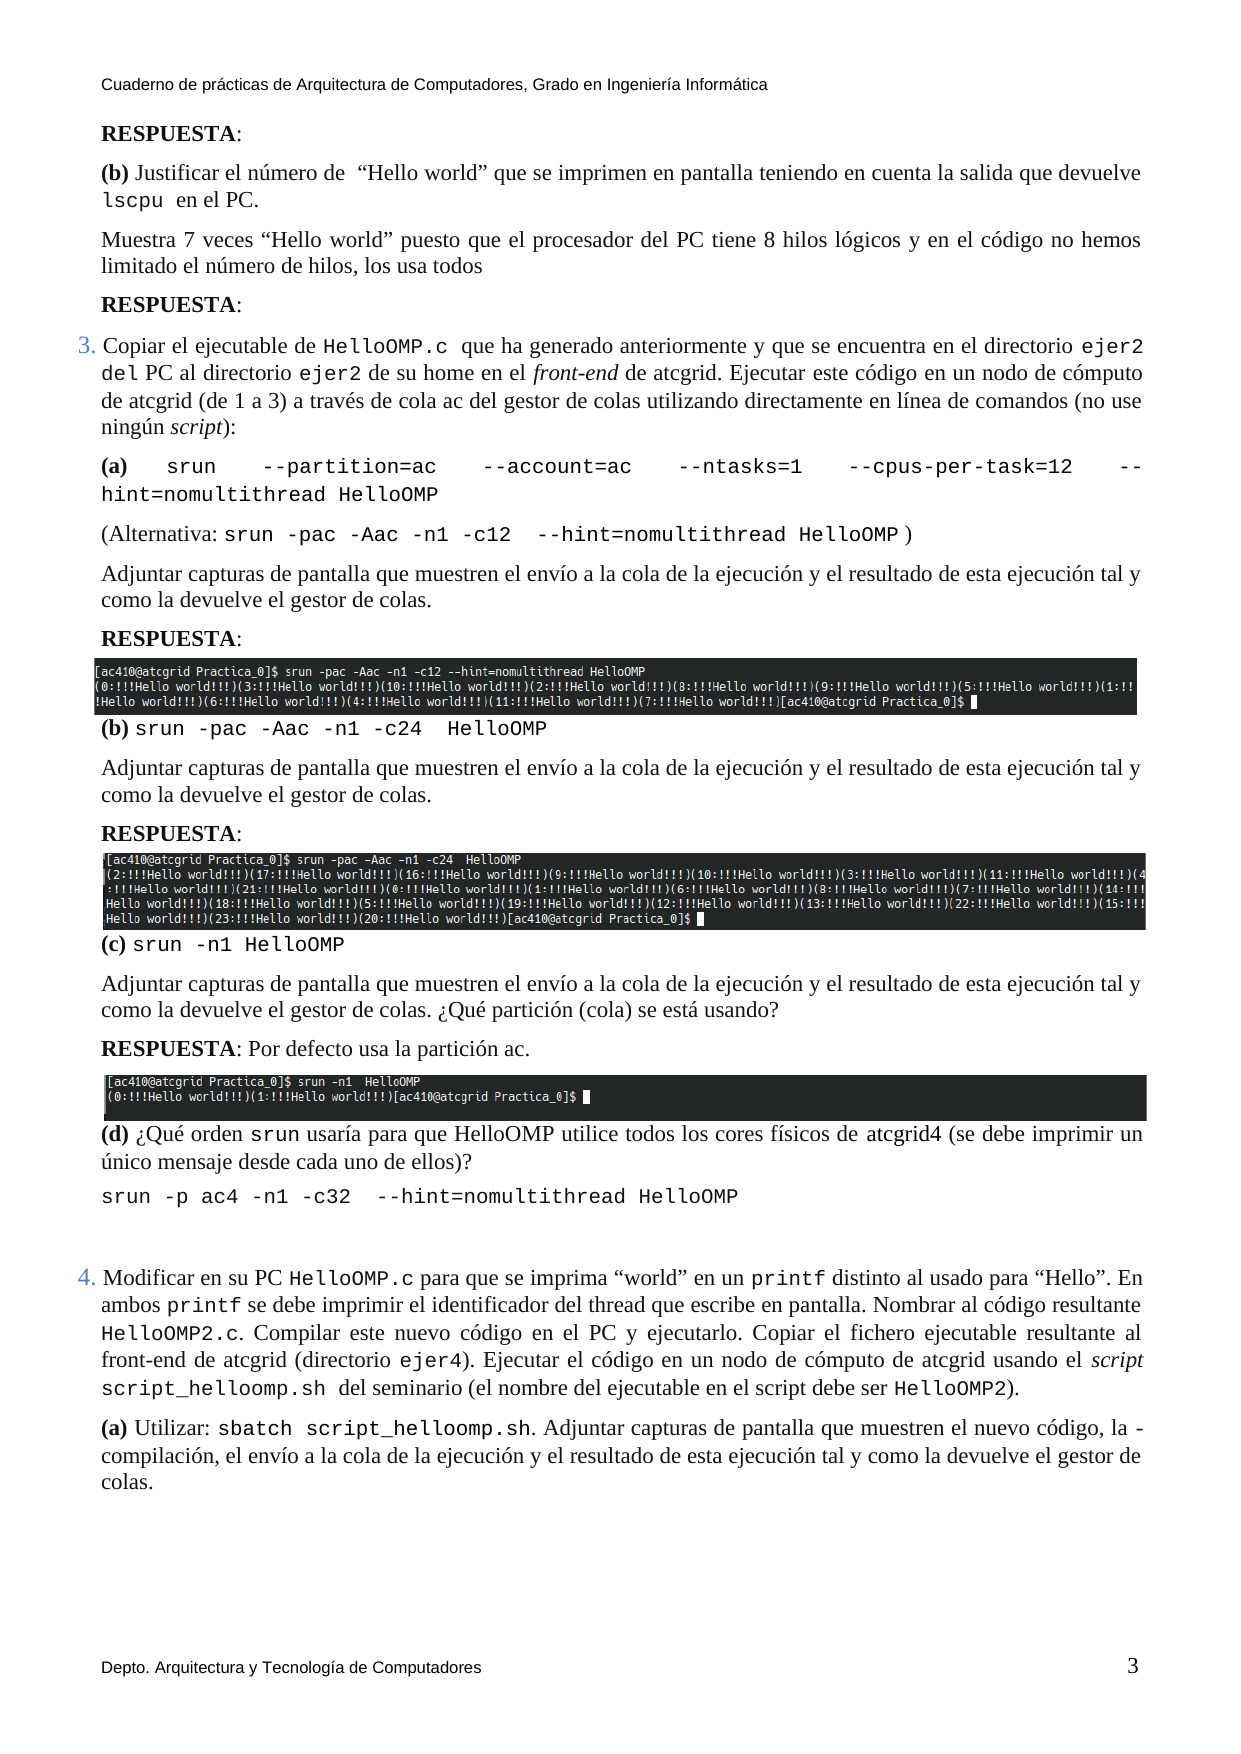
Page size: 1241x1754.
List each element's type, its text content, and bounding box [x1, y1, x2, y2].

picture [94, 658, 1137, 715]
list RESPUESTA: [101, 625, 1143, 652]
text Adjuntar capturas de pantalla que muestren el envío a la cola de la ejecución y el resultado de esta ejecución tal y como la devuelve el gestor de colas. [101, 754, 1143, 807]
text Adjuntar capturas de pantalla que muestren el envío a la cola de la ejecución y el resultado de esta ejecución tal y como la devuelve el gestor de colas. ¿Qué partición (cola) se está usando? [101, 970, 1143, 1023]
text Muestra 7 veces “Hello world” puesto que el procesador del PC tiene 8 hilos lógicos y en el código no hemos limitado el número de hilos, los usa todos [101, 226, 1143, 278]
list Modificar en su PC HelloOMP.c para que se imprima “world” en un printf distinto al usado para “Hello”. En ambos printf se debe imprimir el identificador del thread que escribe en pantalla. Nombrar al código resultante HelloOMP2.c. Compilar este nuevo código en el PC y ejecutarlo. Copiar el fichero ejecutable resultante al front-end de atcgrid (directorio ejer4). Ejecutar el código en un nodo de cómputo de atcgrid usando el script script_helloomp.sh del seminario (el nombre del ejecutable en el script debe ser HelloOMP2). [71, 1262, 1143, 1402]
text RESPUESTA: [101, 121, 1143, 147]
text (a) srun --partition=ac --account=ac --ntasks=1 --cpus-per-task=12 --hint=nomultithread HelloOMP [101, 452, 1143, 507]
list (d) ¿Qué orden srun usaría para que HelloOMP utilice todos los cores físicos de atcgrid4 (se debe imprimir un único mensaje desde cada uno de ellos)? [101, 1074, 1143, 1174]
list RESPUESTA: [101, 819, 1143, 846]
text srun -p ac4 -n1 -c32 --hint=nomultithread HelloOMP [101, 1187, 1143, 1210]
list RESPUESTA: Por defecto usa la partición ac. [101, 1035, 1143, 1062]
text (b) srun -pac -Aac -n1 -c24 HelloOMP [101, 664, 1143, 742]
text (c) srun -n1 HelloOMP [101, 858, 1143, 958]
list Copiar el ejecutable de HelloOMP.c que ha generado anteriormente y que se encuentra en el directorio ejer2 del PC al directorio ejer2 de su home en el front-end de atcgrid. Ejecutar este código en un nodo de cómputo de atcgrid (de 1 a 3) a través de cola ac del gestor de colas utilizando directamente en línea de comandos (no use ningún script): [71, 330, 1143, 440]
text (b) Justificar el número de “Hello world” que se imprimen en pantalla teniendo en cuenta la salida que devuelve lscpu en el PC. [101, 159, 1143, 213]
text (a) Utilizar: sbatch script_helloomp.sh. Adjuntar capturas de pantalla que muestren el nuevo código, la ­compilación, el envío a la cola de la ejecución y el resultado de esta ejecución tal y como la devuelve el gestor de colas. [101, 1414, 1143, 1494]
picture [103, 853, 1146, 930]
text (Alternativa: srun -pac -Aac -n1 -c12 --hint=nomultithread HelloOMP ) [101, 520, 1143, 548]
picture [104, 1075, 1147, 1121]
text RESPUESTA: [101, 291, 1143, 317]
text Adjuntar capturas de pantalla que muestren el envío a la cola de la ejecución y el resultado de esta ejecución tal y como la devuelve el gestor de colas. [101, 560, 1143, 613]
